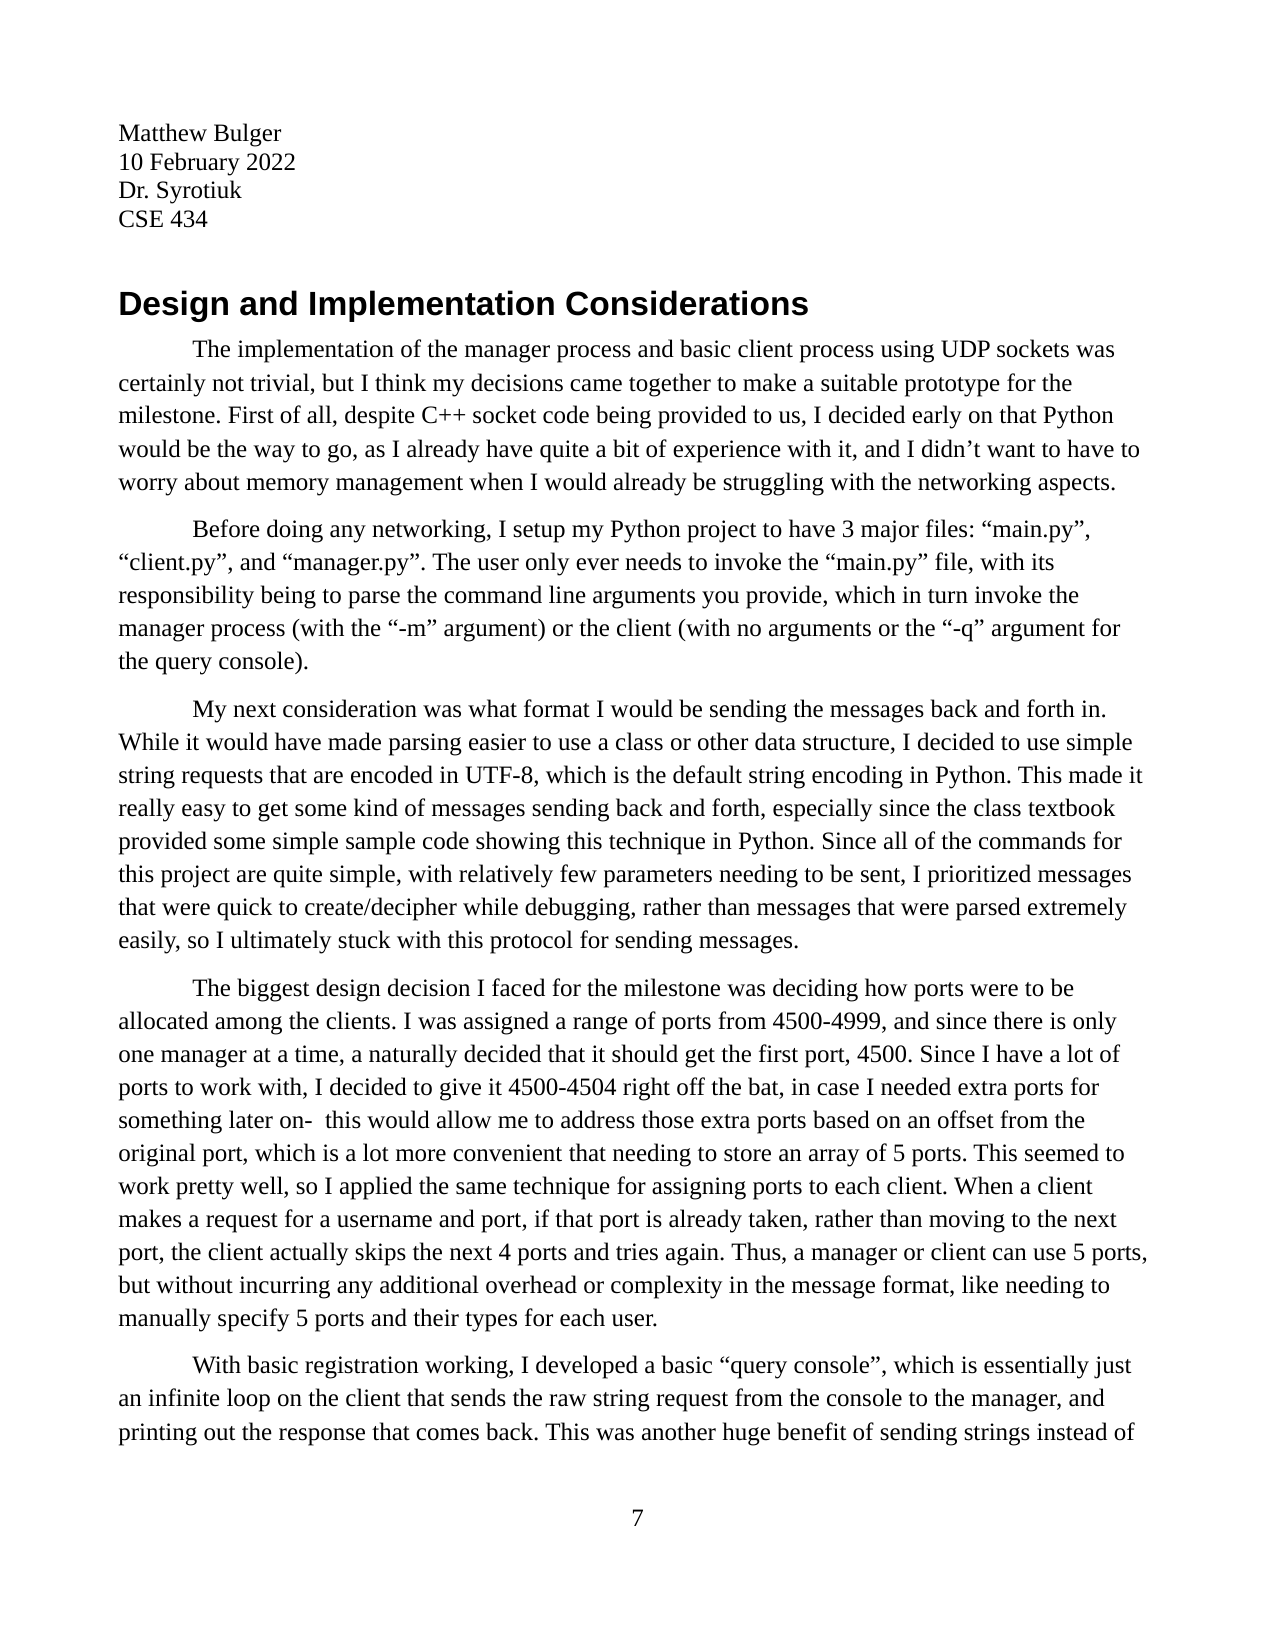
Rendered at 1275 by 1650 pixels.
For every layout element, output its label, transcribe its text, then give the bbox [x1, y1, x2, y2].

text The implementation of the manager process and basic client process using UDP sockets was certainly not trivial, but I think my decisions came together to make a suitable prototype for the milestone. First of all, despite C++ socket code being provided to us, I decided early on that Python would be the way to go, as I already have quite a bit of experience with it, and I didn’t want to have to worry about memory management when I would already be struggling with the networking aspects. [118, 334, 1157, 495]
subtitle Design and Implementation Considerations [118, 283, 1157, 322]
text With basic registration working, I developed a basic “query console”, which is essentially just an infinite loop on the client that sends the raw string request from the console to the manager, and printing out the response that comes back. This was another huge benefit of sending strings instead of [118, 1351, 1157, 1445]
text My next consideration was what format I would be sending the messages back and forth in. While it would have made parsing easier to use a class or other data structure, I decided to use simple string requests that are encoded in UTF-8, which is the default string encoding in Python. This made it really easy to get some kind of messages sending back and forth, especially since the class textbook provided some simple sample code showing this technique in Python. Since all of the commands for this project are quite simple, with relatively few parameters needing to be sent, I prioritized messages that were quick to create/decipher while debugging, rather than messages that were parsed extremely easily, so I ultimately stuck with this protocol for sending messages. [118, 694, 1157, 954]
text Before doing any networking, I setup my Python project to have 3 major files: “main.py”, “client.py”, and “manager.py”. The user only ever needs to invoke the “main.py” file, with its responsibility being to parse the command line arguments you provide, which in turn invoke the manager process (with the “-m” argument) or the client (with no arguments or the “-q” argument for the query console). [118, 514, 1157, 675]
text The biggest design decision I faced for the milestone was deciding how ports were to be allocated among the clients. I was assigned a range of ports from 4500-4999, and since there is only one manager at a time, a naturally decided that it should get the first port, 4500. Since I have a lot of ports to work with, I decided to give it 4500-4504 right off the bat, in case I needed extra ports for something later on- this would allow me to address those extra ports based on an offset from the original port, which is a lot more convenient that needing to store an array of 5 ports. This seemed to work pretty well, so I applied the same technique for assigning ports to each client. When a client makes a request for a username and port, if that port is already taken, rather than moving to the next port, the client actually skips the next 4 ports and tries again. Thus, a manager or client can use 5 ports, but without incurring any additional overhead or complexity in the message format, like needing to manually specify 5 ports and their types for each user. [118, 973, 1157, 1332]
